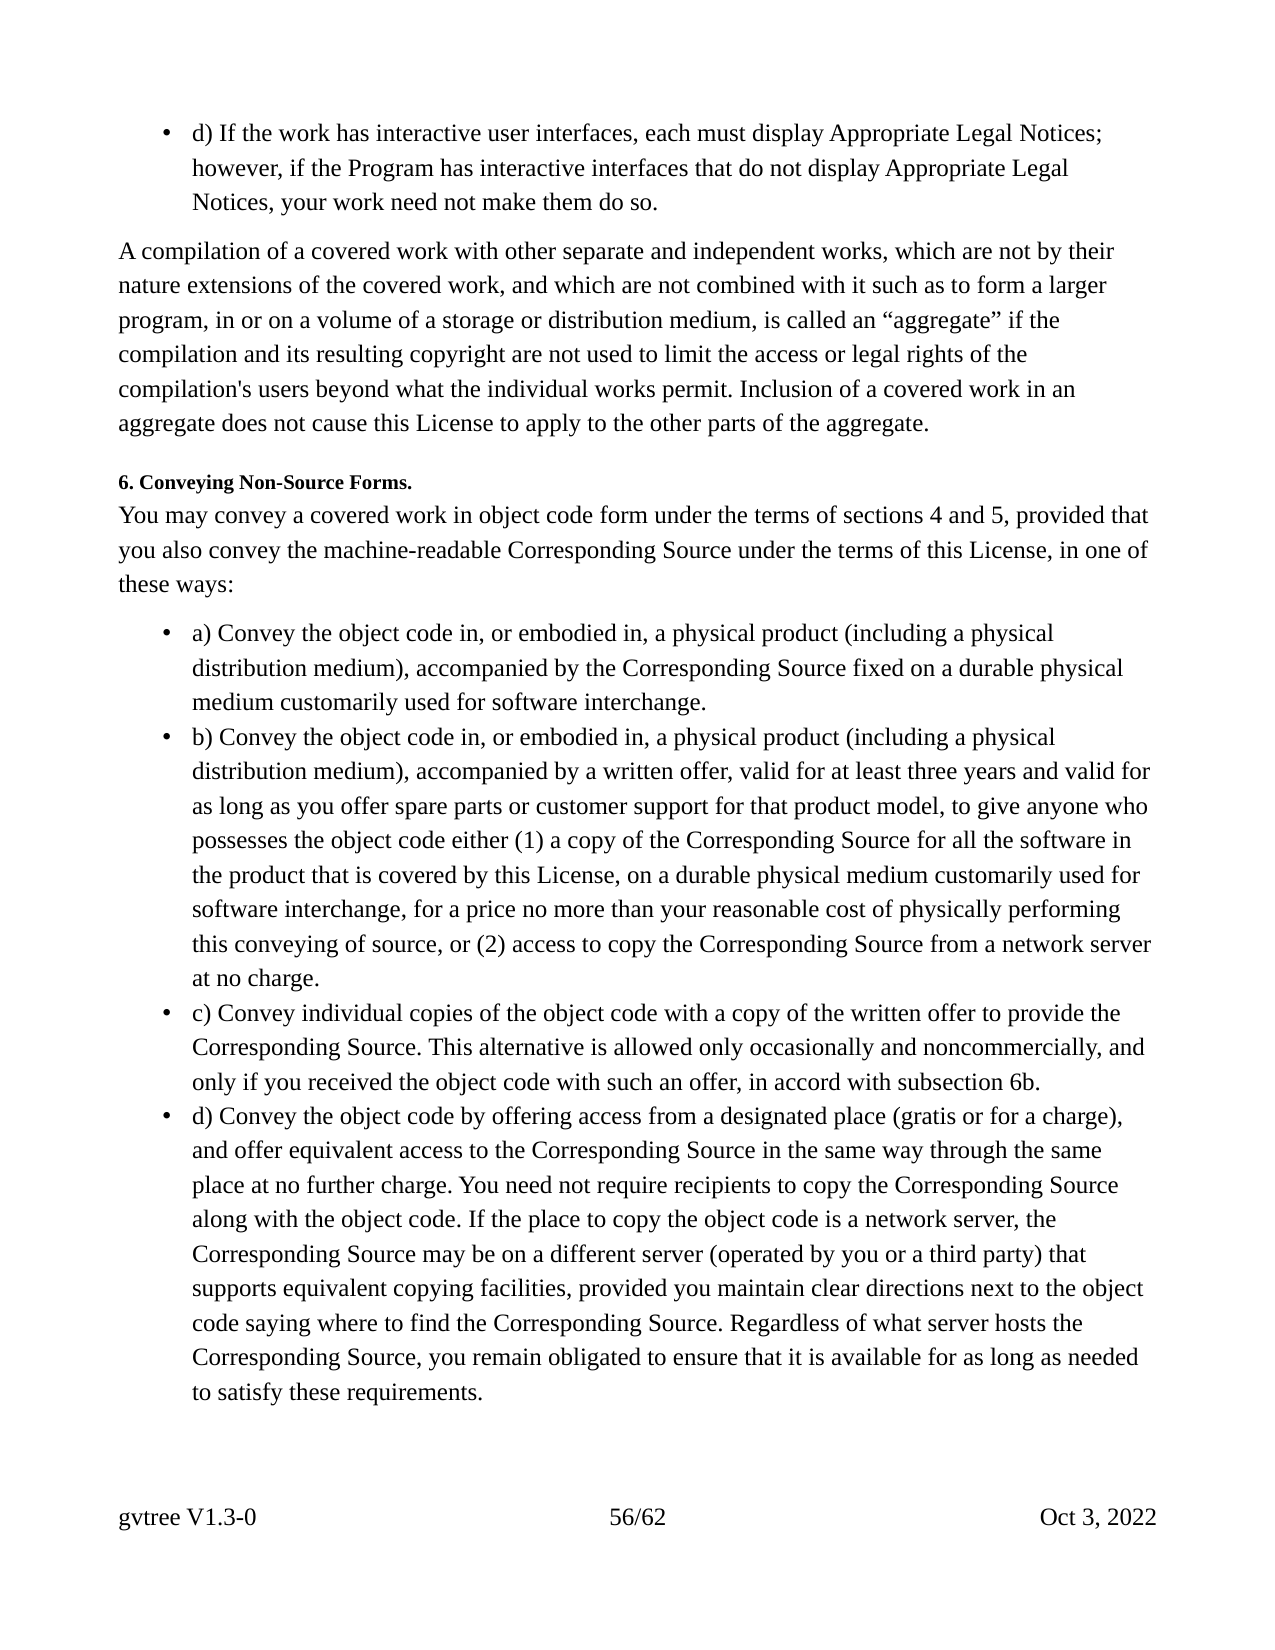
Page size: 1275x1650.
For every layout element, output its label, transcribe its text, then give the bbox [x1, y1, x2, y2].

text You may convey a covered work in object code form under the terms of sections 4 and 5, provided that you also convey the machine-readable Corresponding Source under the terms of this License, in one of these ways: [118, 500, 1157, 598]
list b) Convey the object code in, or embodied in, a physical product (including a physical distribution medium), accompanied by a written offer, valid for at least three years and valid for as long as you offer spare parts or customer support for that product model, to give anyone who possesses the object code either (1) a copy of the Corresponding Source for all the software in the product that is covered by this License, on a durable physical medium customarily used for software interchange, for a price no more than your reasonable cost of physically performing this conveying of source, or (2) access to copy the Corresponding Source from a network server at no charge. [162, 722, 1157, 992]
list d) Convey the object code by offering access from a designated place (gratis or for a charge), and offer equivalent access to the Corresponding Source in the same way through the same place at no further charge. You need not require recipients to copy the Corresponding Source along with the object code. If the place to copy the object code is a network server, the Corresponding Source may be on a different server (operated by you or a third party) that supports equivalent copying facilities, provided you maintain clear directions next to the object code saying where to find the Corresponding Source. Regardless of what server hosts the Corresponding Source, you remain obligated to ensure that it is available for as long as needed to satisfy these requirements. [162, 1101, 1157, 1406]
subtitle 6. Conveying Non-Source Forms. [118, 470, 1157, 494]
text A compilation of a covered work with other separate and independent works, which are not by their nature extensions of the covered work, and which are not combined with it such as to form a larger program, in or on a volume of a storage or distribution medium, is called an “aggregate” if the compilation and its resulting copyright are not used to limit the access or legal rights of the compilation's users beyond what the individual works permit. Inclusion of a covered work in an aggregate does not cause this License to apply to the other parts of the aggregate. [118, 236, 1157, 437]
list d) If the work has interactive user interfaces, each must display Appropriate Legal Notices; however, if the Program has interactive interfaces that do not display Appropriate Legal Notices, your work need not make them do so. [162, 118, 1157, 216]
list c) Convey individual copies of the object code with a copy of the written offer to provide the Corresponding Source. This alternative is allowed only occasionally and noncommercially, and only if you received the object code with such an offer, in accord with subsection 6b. [162, 998, 1157, 1095]
list a) Convey the object code in, or embodied in, a physical product (including a physical distribution medium), accompanied by the Corresponding Source fixed on a durable physical medium customarily used for software interchange. [162, 618, 1157, 716]
